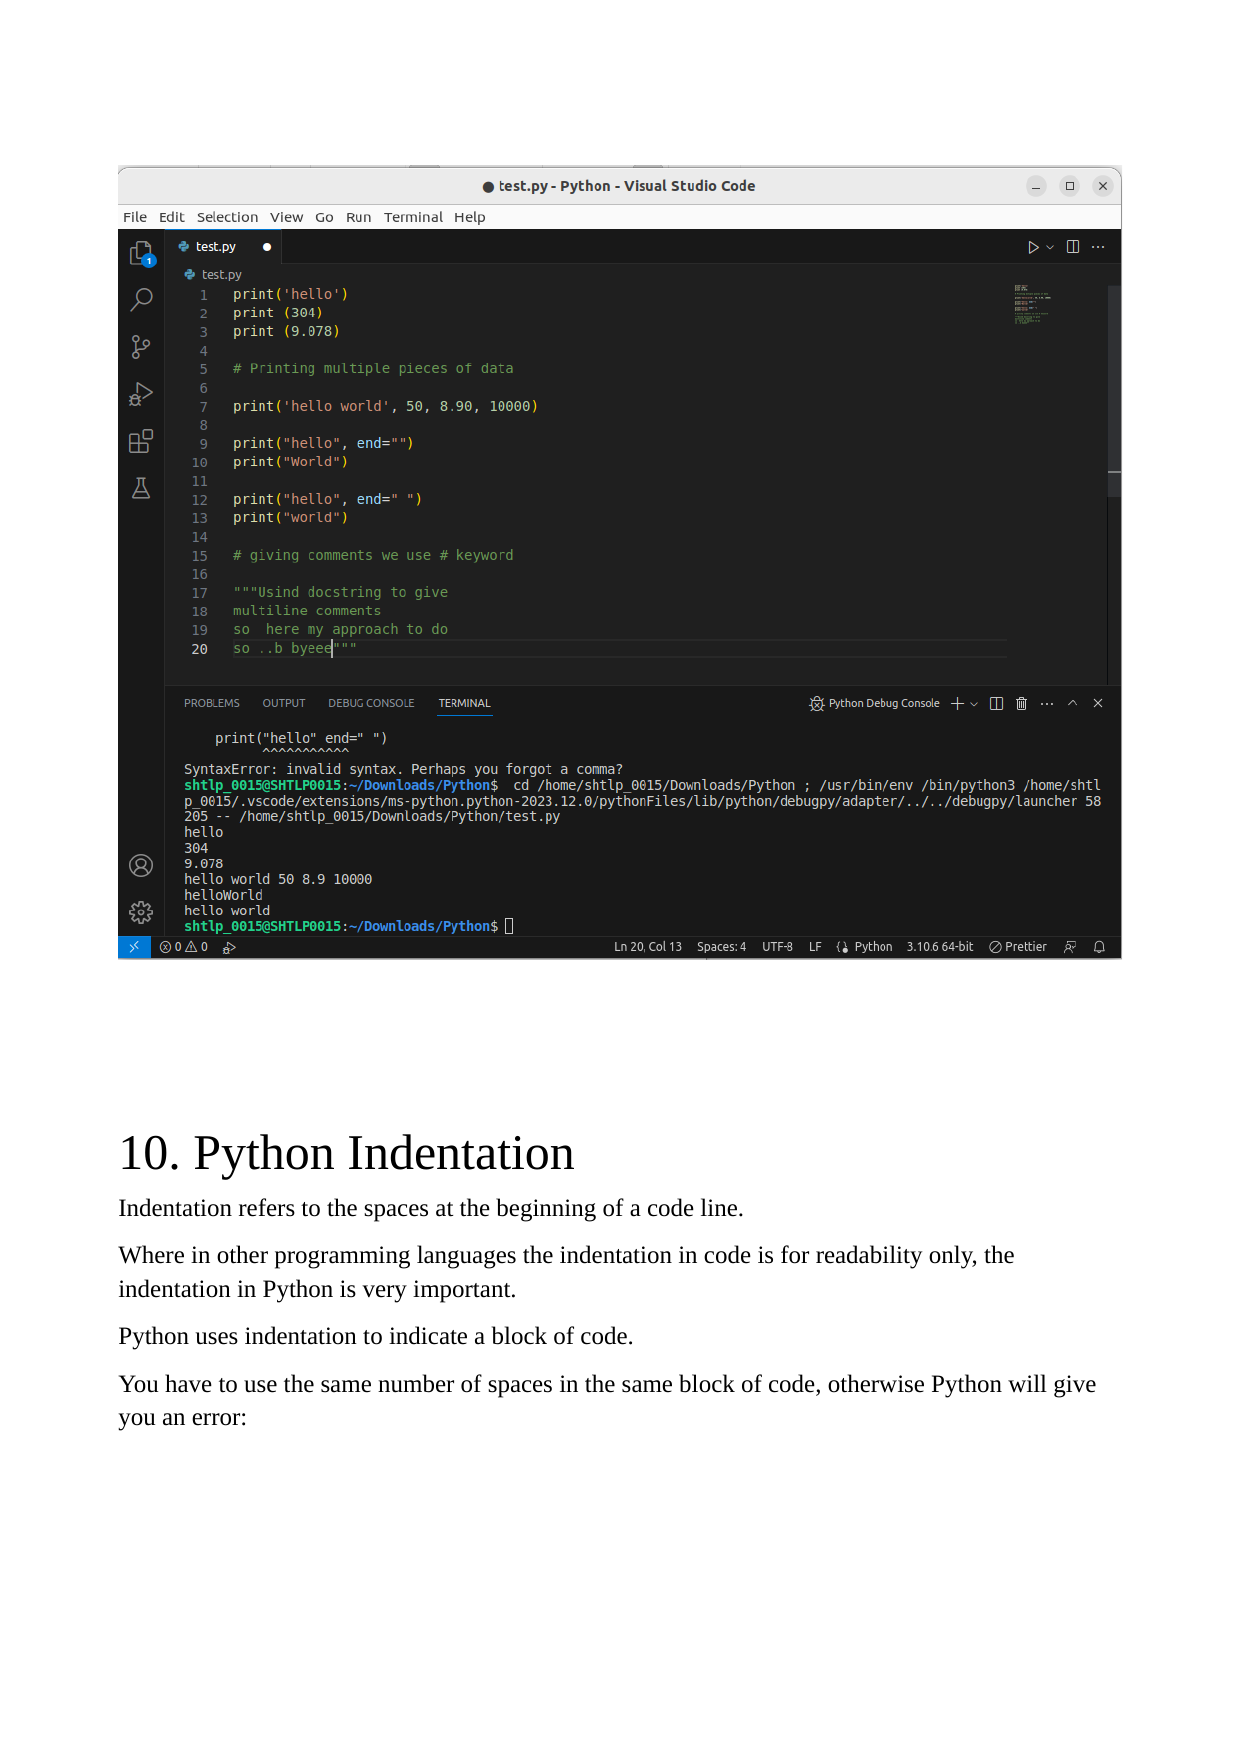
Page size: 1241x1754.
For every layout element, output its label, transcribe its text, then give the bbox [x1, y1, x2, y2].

subtitle 10. Python Indentation [118, 1123, 1122, 1181]
text Indentation refers to the spaces at the beginning of a code line. [118, 1193, 1122, 1222]
text Where in other programming languages the indentation in code is for readability only, the indentation in Python is very important. [118, 1241, 1122, 1302]
text Python uses indentation to indicate a block of code. [118, 1321, 1122, 1350]
picture [118, 165, 1123, 960]
text You have to use the same number of spaces in the same block of code, otherwise Python will give you an error: [118, 1369, 1122, 1431]
